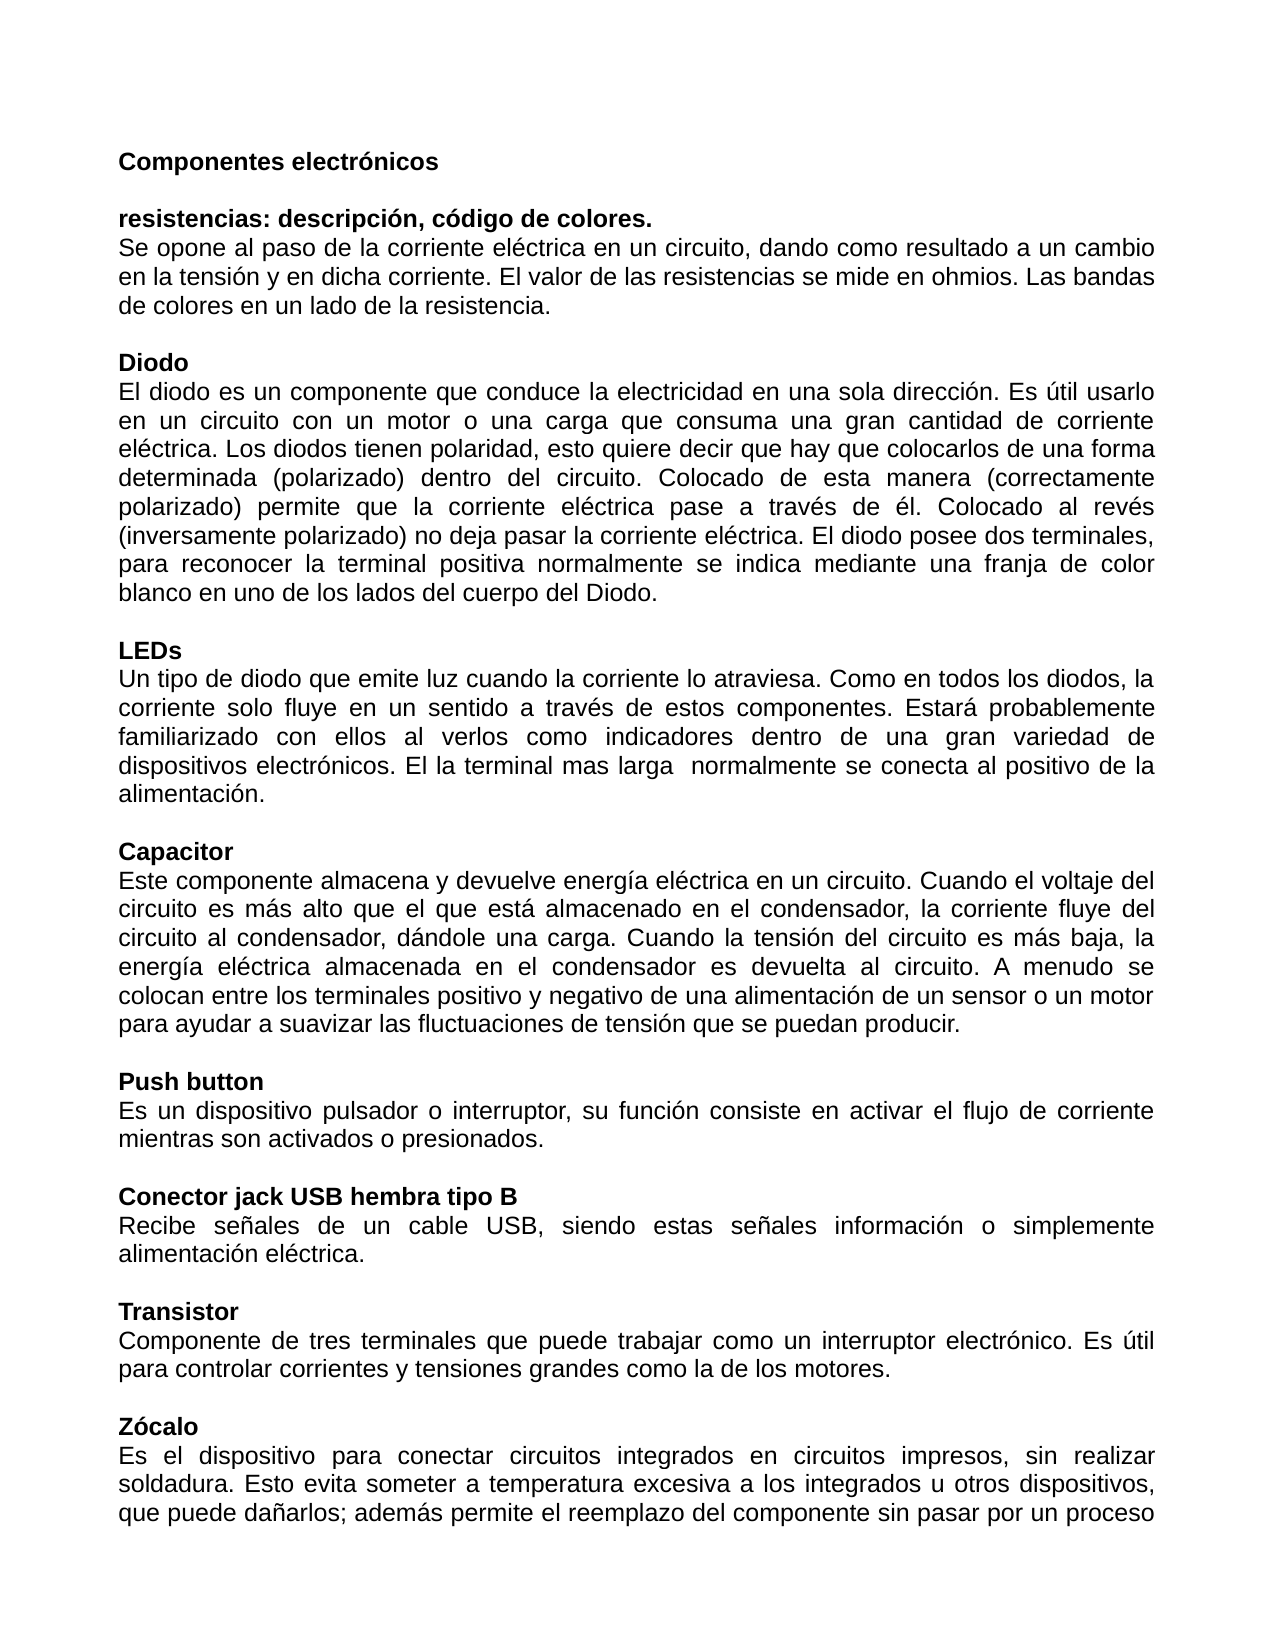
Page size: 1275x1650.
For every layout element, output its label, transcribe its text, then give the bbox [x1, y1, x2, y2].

text Componentes electrónicos [118, 147, 1157, 176]
text resistencias: descripción, código de colores. [118, 204, 1157, 233]
text Es un dispositivo pulsador o interruptor, su función consiste en activar el flujo de corriente mientras son activados o presionados. [118, 1096, 1157, 1153]
text LEDs [118, 636, 1157, 664]
text Recibe señales de un cable USB, siendo estas señales información o simplemente alimentación eléctrica. [118, 1211, 1157, 1268]
text Transistor [118, 1297, 1157, 1326]
text Componente de tres terminales que puede trabajar como un interruptor electrónico. Es útil para controlar corrientes y tensiones grandes como la de los motores. [118, 1326, 1157, 1383]
text Diodo [118, 348, 1157, 377]
text Capacitor [118, 837, 1157, 866]
text Conector jack USB hembra tipo B [118, 1182, 1157, 1211]
text Zócalo [118, 1412, 1157, 1441]
text Es el dispositivo para conectar circuitos integrados en circuitos impresos, sin realizar soldadura. Esto evita someter a temperatura excesiva a los integrados u otros dispositivos, que puede dañarlos; además permite el reemplazo del componente sin pasar por un proceso [118, 1441, 1157, 1527]
text Se opone al paso de la corriente eléctrica en un circuito, dando como resultado a un cambio en la tensión y en dicha corriente. El valor de las resistencias se mide en ohmios. Las bandas de colores en un lado de la resistencia. [118, 233, 1157, 319]
text Este componente almacena y devuelve energía eléctrica en un circuito. Cuando el voltaje del circuito es más alto que el que está almacenado en el condensador, la corriente fluye del circuito al condensador, dándole una carga. Cuando la tensión del circuito es más baja, la energía eléctrica almacenada en el condensador es devuelta al circuito. A menudo se colocan entre los terminales positivo y negativo de una alimentación de un sensor o un motor para ayudar a suavizar las fluctuaciones de tensión que se puedan producir. [118, 866, 1157, 1038]
text Push button [118, 1067, 1157, 1096]
text El diodo es un componente que conduce la electricidad en una sola dirección. Es útil usarlo en un circuito con un motor o una carga que consuma una gran cantidad de corriente eléctrica. Los diodos tienen polaridad, esto quiere decir que hay que colocarlos de una forma determinada (polarizado) dentro del circuito. Colocado de esta manera (correctamente polarizado) permite que la corriente eléctrica pase a través de él. Colocado al revés (inversamente polarizado) no deja pasar la corriente eléctrica. El diodo posee dos terminales, para reconocer la terminal positiva normalmente se indica mediante una franja de color blanco en uno de los lados del cuerpo del Diodo. [118, 377, 1157, 607]
text Un tipo de diodo que emite luz cuando la corriente lo atraviesa. Como en todos los diodos, la corriente solo fluye en un sentido a través de estos componentes. Estará probablemente familiarizado con ellos al verlos como indicadores dentro de una gran variedad de dispositivos electrónicos. El la terminal mas larga normalmente se conecta al positivo de la alimentación. [118, 664, 1157, 808]
